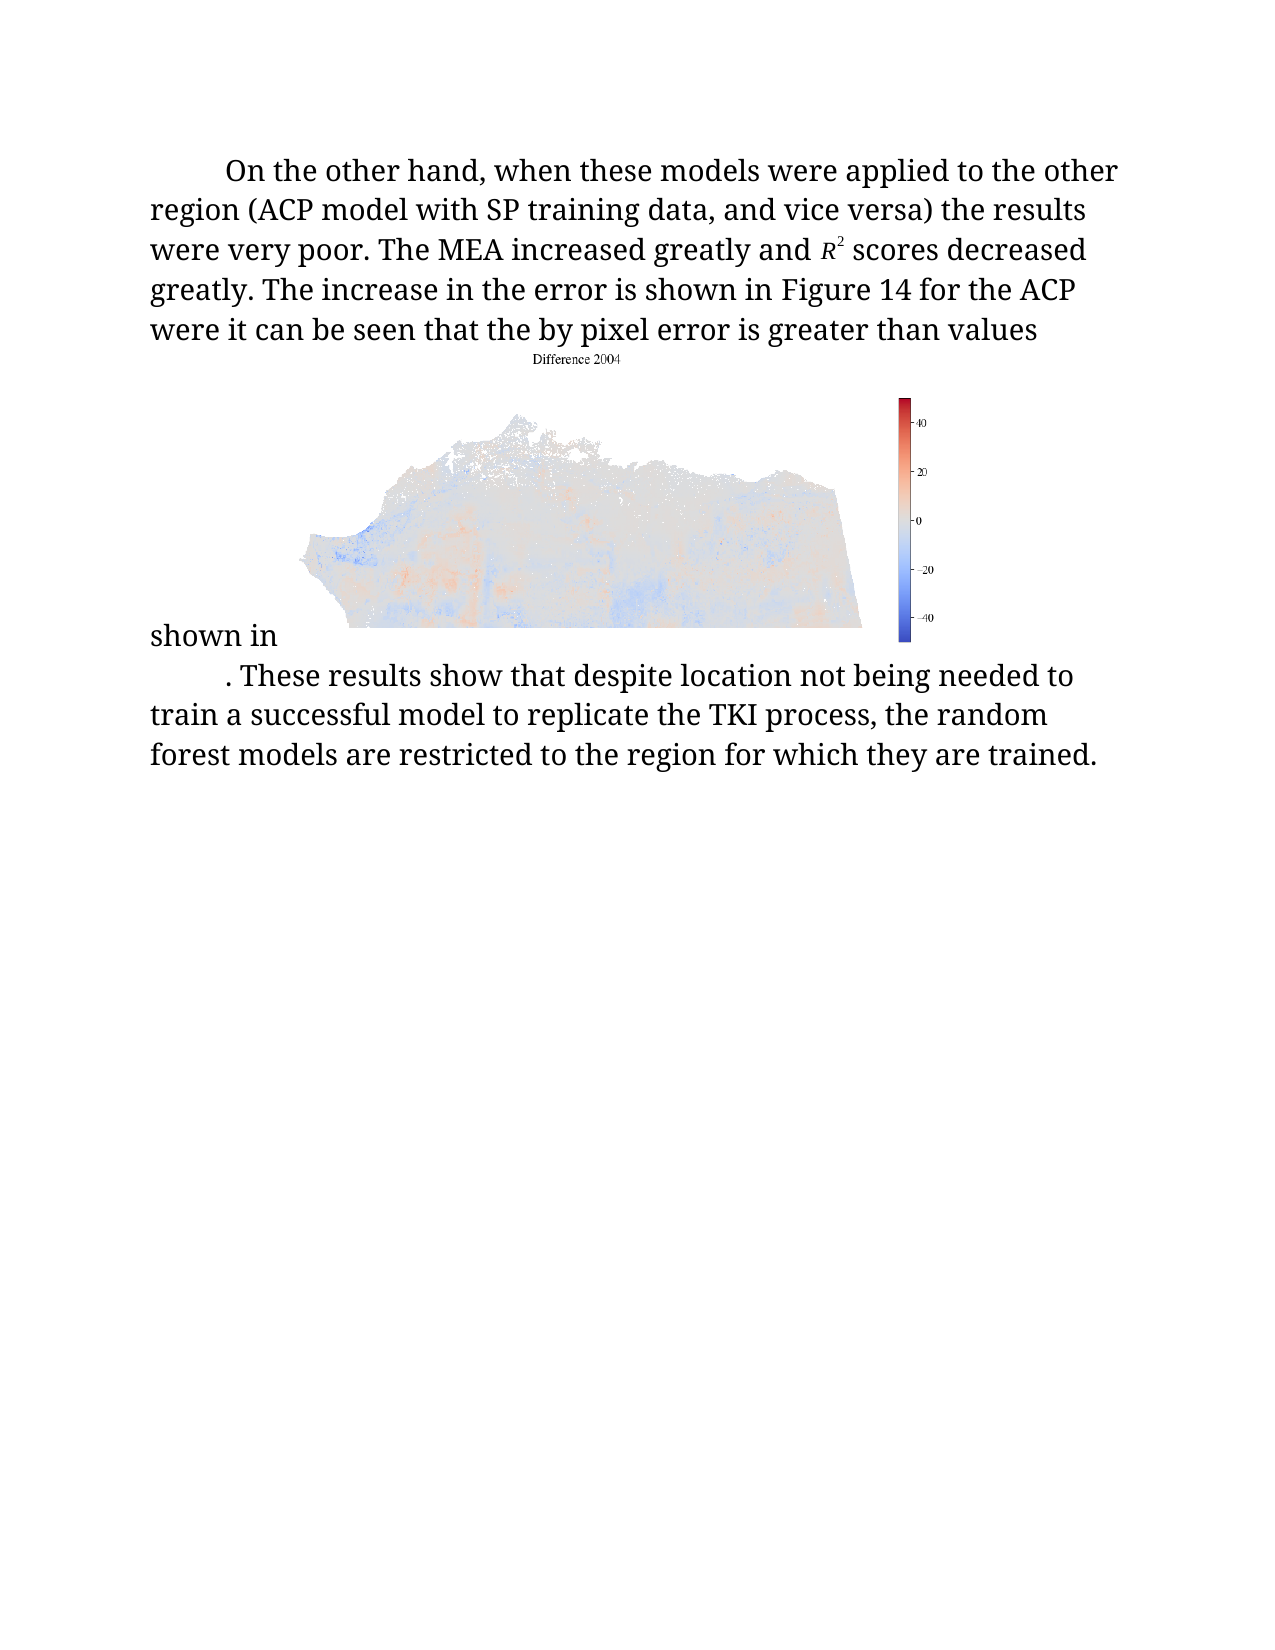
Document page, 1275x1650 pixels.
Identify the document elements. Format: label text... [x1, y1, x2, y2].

text On the other hand, when these models were applied to the other region (ACP model with SP training data, and vice versa) the results were very poor. The MEA increased greatly and scores decreased greatly. The increase in the error is shown in Figure 14 for the ACP were it can be seen that the by pixel error is greater than values shown in [150, 150, 1125, 655]
text . These results show that despite location not being needed to train a successful model to replicate the TKI process, the random forest models are restricted to the region for which they are trained. [150, 655, 1125, 774]
picture [285, 348, 939, 647]
